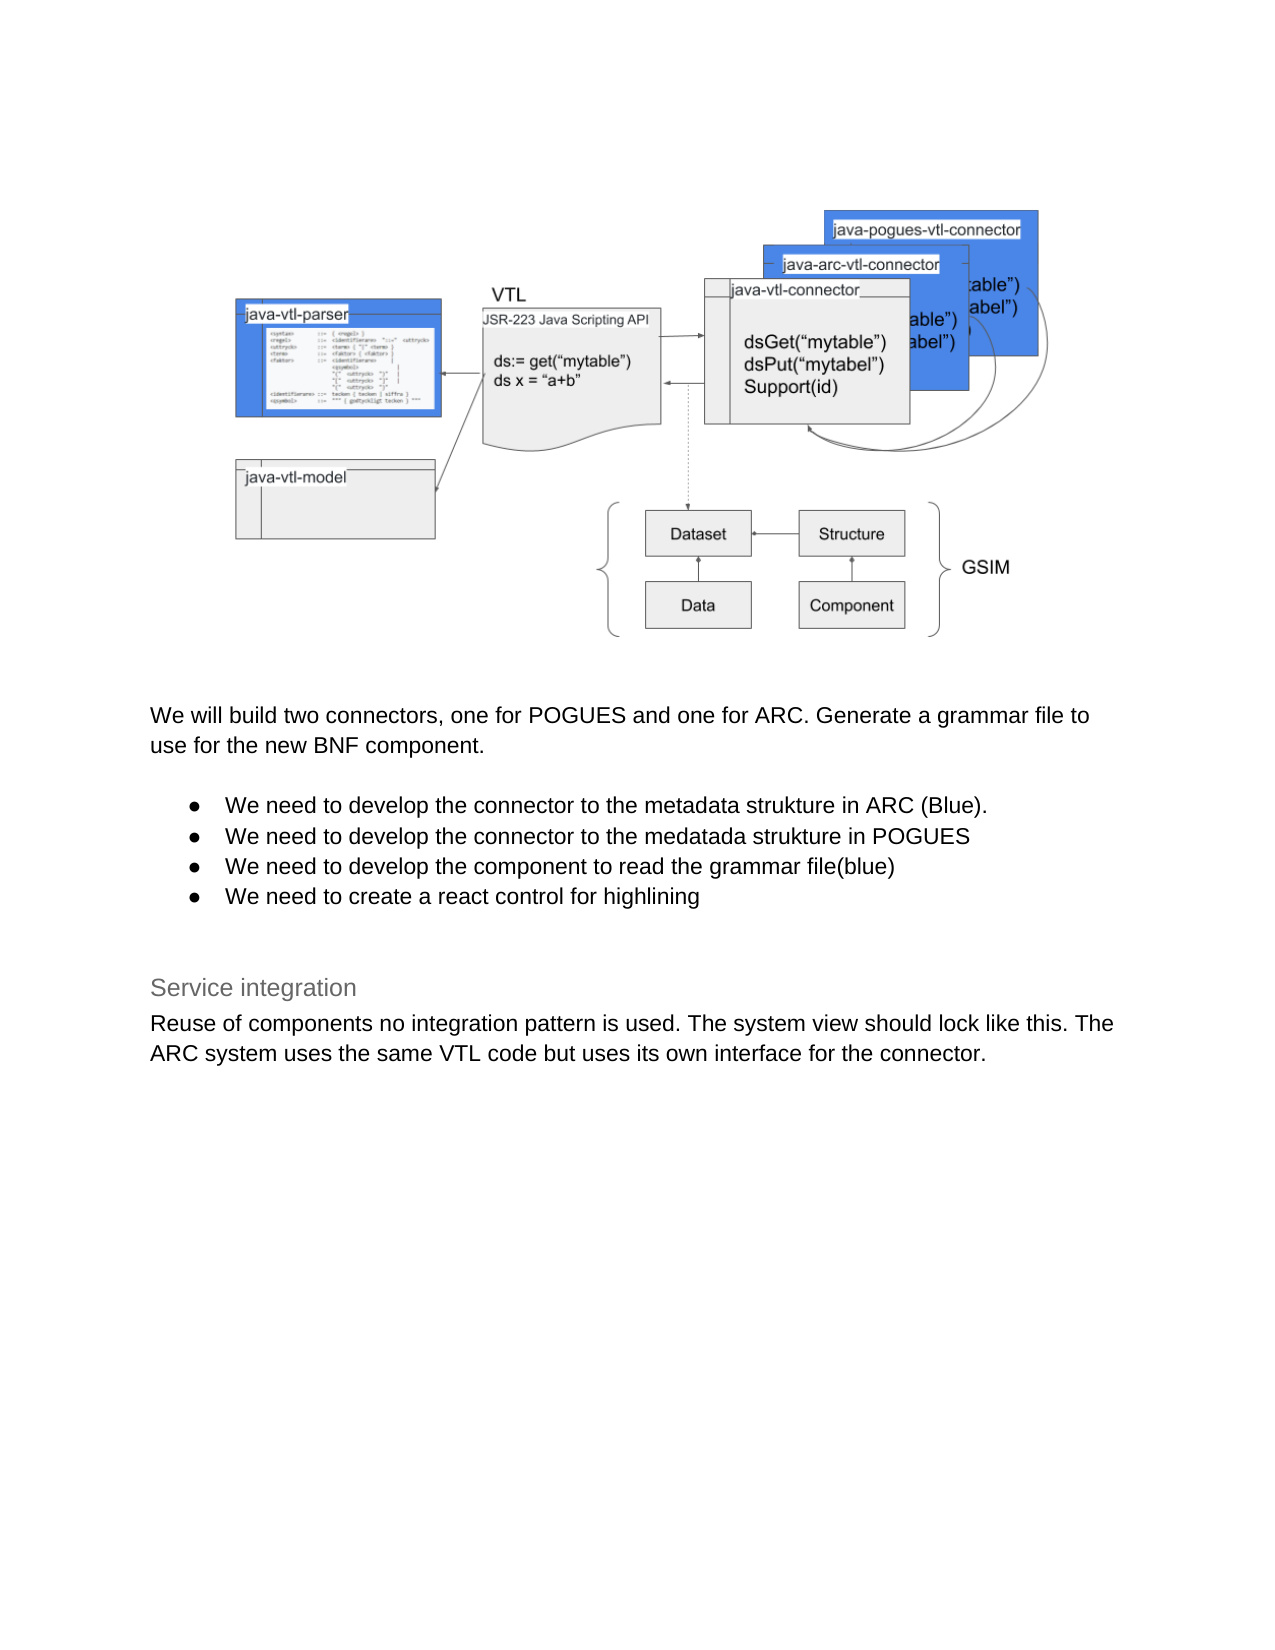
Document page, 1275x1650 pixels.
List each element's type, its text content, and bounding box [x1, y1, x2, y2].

subtitle Service integration [150, 973, 1125, 1001]
list We need to develop the connector to the metadata strukture in ARC (Blue). [187, 792, 1125, 819]
list We need to develop the component to read the grammar file(blue) [187, 853, 1125, 879]
list We need to develop the connector to the medatada strukture in POGUES [187, 823, 1125, 849]
picture [150, 150, 1125, 698]
text We will build two connectors, one for POGUES and one for ARC. Generate a grammar file to use for the new BNF component. [150, 702, 1125, 758]
text Reuse of components no integration pattern is used. The system view should lock like this. The ARC system uses the same VTL code but uses its own interface for the connector. [150, 1010, 1125, 1066]
list We need to create a react control for highlining [187, 883, 1125, 909]
